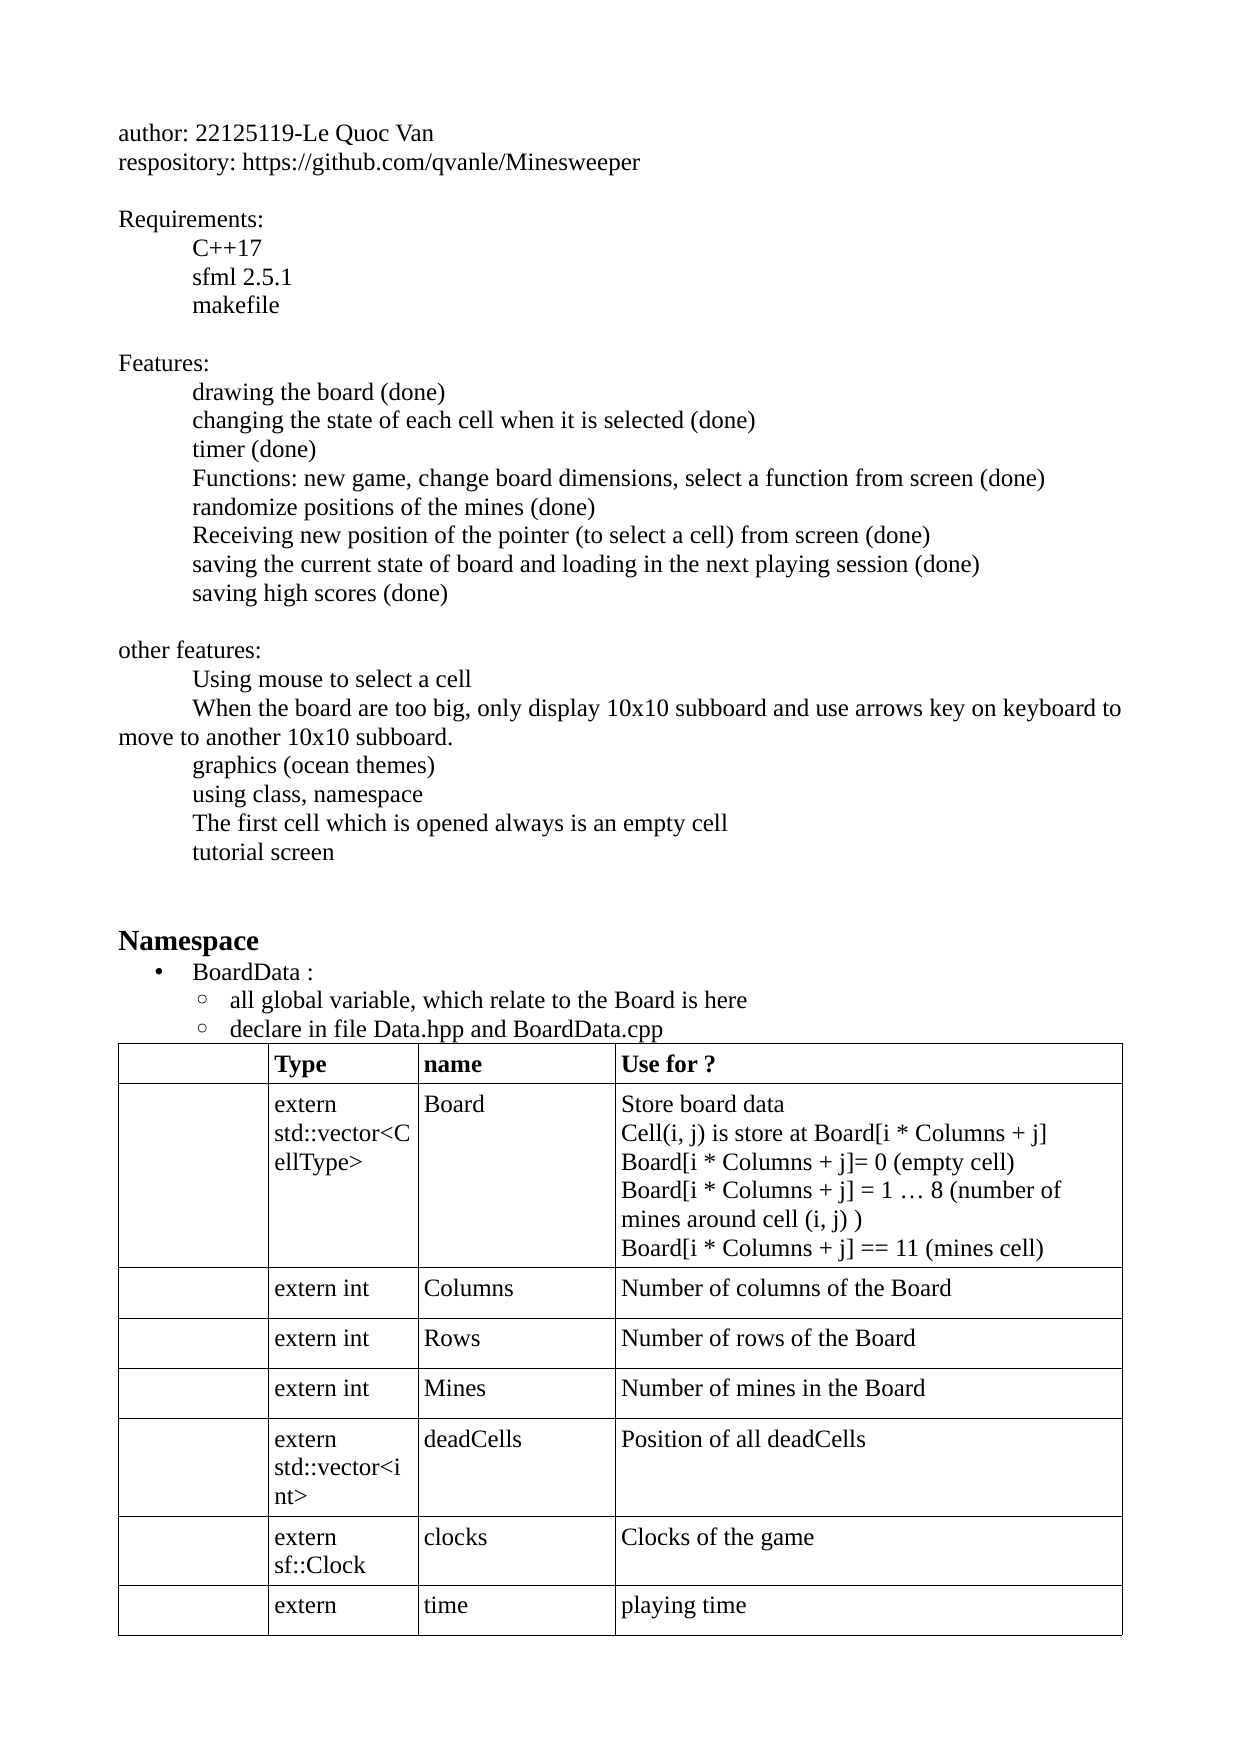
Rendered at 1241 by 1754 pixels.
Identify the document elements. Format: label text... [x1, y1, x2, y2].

table_cell [119, 1586, 268, 1635]
table_cell Number of rows of the Board [616, 1319, 1122, 1368]
table_cell [119, 1084, 268, 1267]
table_cell clocks [419, 1517, 615, 1585]
table_cell extern sf::Clock [269, 1517, 418, 1585]
table_cell time [419, 1586, 615, 1635]
table_cell Rows [419, 1319, 615, 1368]
text tutorial screen [118, 837, 1122, 866]
table_cell Clocks of the game [616, 1517, 1122, 1585]
text randomize positions of the mines (done) [118, 492, 1122, 521]
table_cell playing time [616, 1586, 1122, 1635]
table_cell extern std::vector<int> [269, 1419, 418, 1516]
text changing the state of each cell when it is selected (done) [118, 406, 1122, 434]
text saving the current state of board and loading in the next playing session (done) [118, 549, 1122, 578]
list all global variable, which relate to the Board is here [192, 985, 1122, 1014]
text makefile [118, 291, 1122, 319]
table_cell Number of columns of the Board [616, 1268, 1122, 1317]
table_cell Mines [419, 1369, 615, 1418]
table_cell [119, 1369, 268, 1418]
table_cell Store board data Cell(i, j) is store at Board[i * Columns + j] Board[i * Columns + j]= 0 (empty cell) Board[i * Columns + j] = 1 … 8 (number of mines around cell (i, j) ) Board[i * Columns + j] == 11 (mines cell) [616, 1084, 1122, 1267]
table_cell Board [419, 1084, 615, 1267]
text other features: [118, 636, 1122, 664]
text Functions: new game, change board dimensions, select a function from screen (done) [118, 463, 1122, 492]
table_cell [119, 1268, 268, 1317]
text saving high scores (done) [118, 578, 1122, 607]
table_cell Number of mines in the Board [616, 1369, 1122, 1418]
text respository: https://github.com/qvanle/Minesweeper [118, 147, 1122, 176]
list BoardData : [154, 957, 1122, 985]
text using class, namespace [118, 779, 1122, 808]
text Receiving new position of the pointer (to select a cell) from screen (done) [118, 521, 1122, 549]
table_header name [419, 1044, 615, 1083]
table_cell extern int [269, 1369, 418, 1418]
table_cell [119, 1419, 268, 1516]
table_cell extern [269, 1586, 418, 1635]
table_cell deadCells [419, 1419, 615, 1516]
table_cell Columns [419, 1268, 615, 1317]
table_header Use for ? [616, 1044, 1122, 1083]
text author: 22125119-Le Quoc Van [118, 118, 1122, 147]
text Using mouse to select a cell [118, 664, 1122, 693]
table_cell extern int [269, 1319, 418, 1368]
list declare in file Data.hpp and BoardData.cpp [192, 1014, 1122, 1043]
table_cell [119, 1517, 268, 1585]
text graphics (ocean themes) [118, 751, 1122, 779]
text timer (done) [118, 434, 1122, 463]
text The first cell which is opened always is an empty cell [118, 808, 1122, 837]
table_cell Position of all deadCells [616, 1419, 1122, 1516]
text drawing the board (done) [118, 377, 1122, 406]
text Features: [118, 348, 1122, 377]
text Requirements: [118, 204, 1122, 233]
text C++17 [118, 233, 1122, 262]
table_header [119, 1044, 268, 1083]
table_cell extern std::vector<CellType> [269, 1084, 418, 1267]
text When the board are too big, only display 10x10 subboard and use arrows key on keyboard to move to another 10x10 subboard. [118, 693, 1122, 751]
text Namespace [118, 923, 1122, 957]
table_cell extern int [269, 1268, 418, 1317]
table_cell [119, 1319, 268, 1368]
table_header Type [269, 1044, 418, 1083]
text sfml 2.5.1 [118, 262, 1122, 291]
